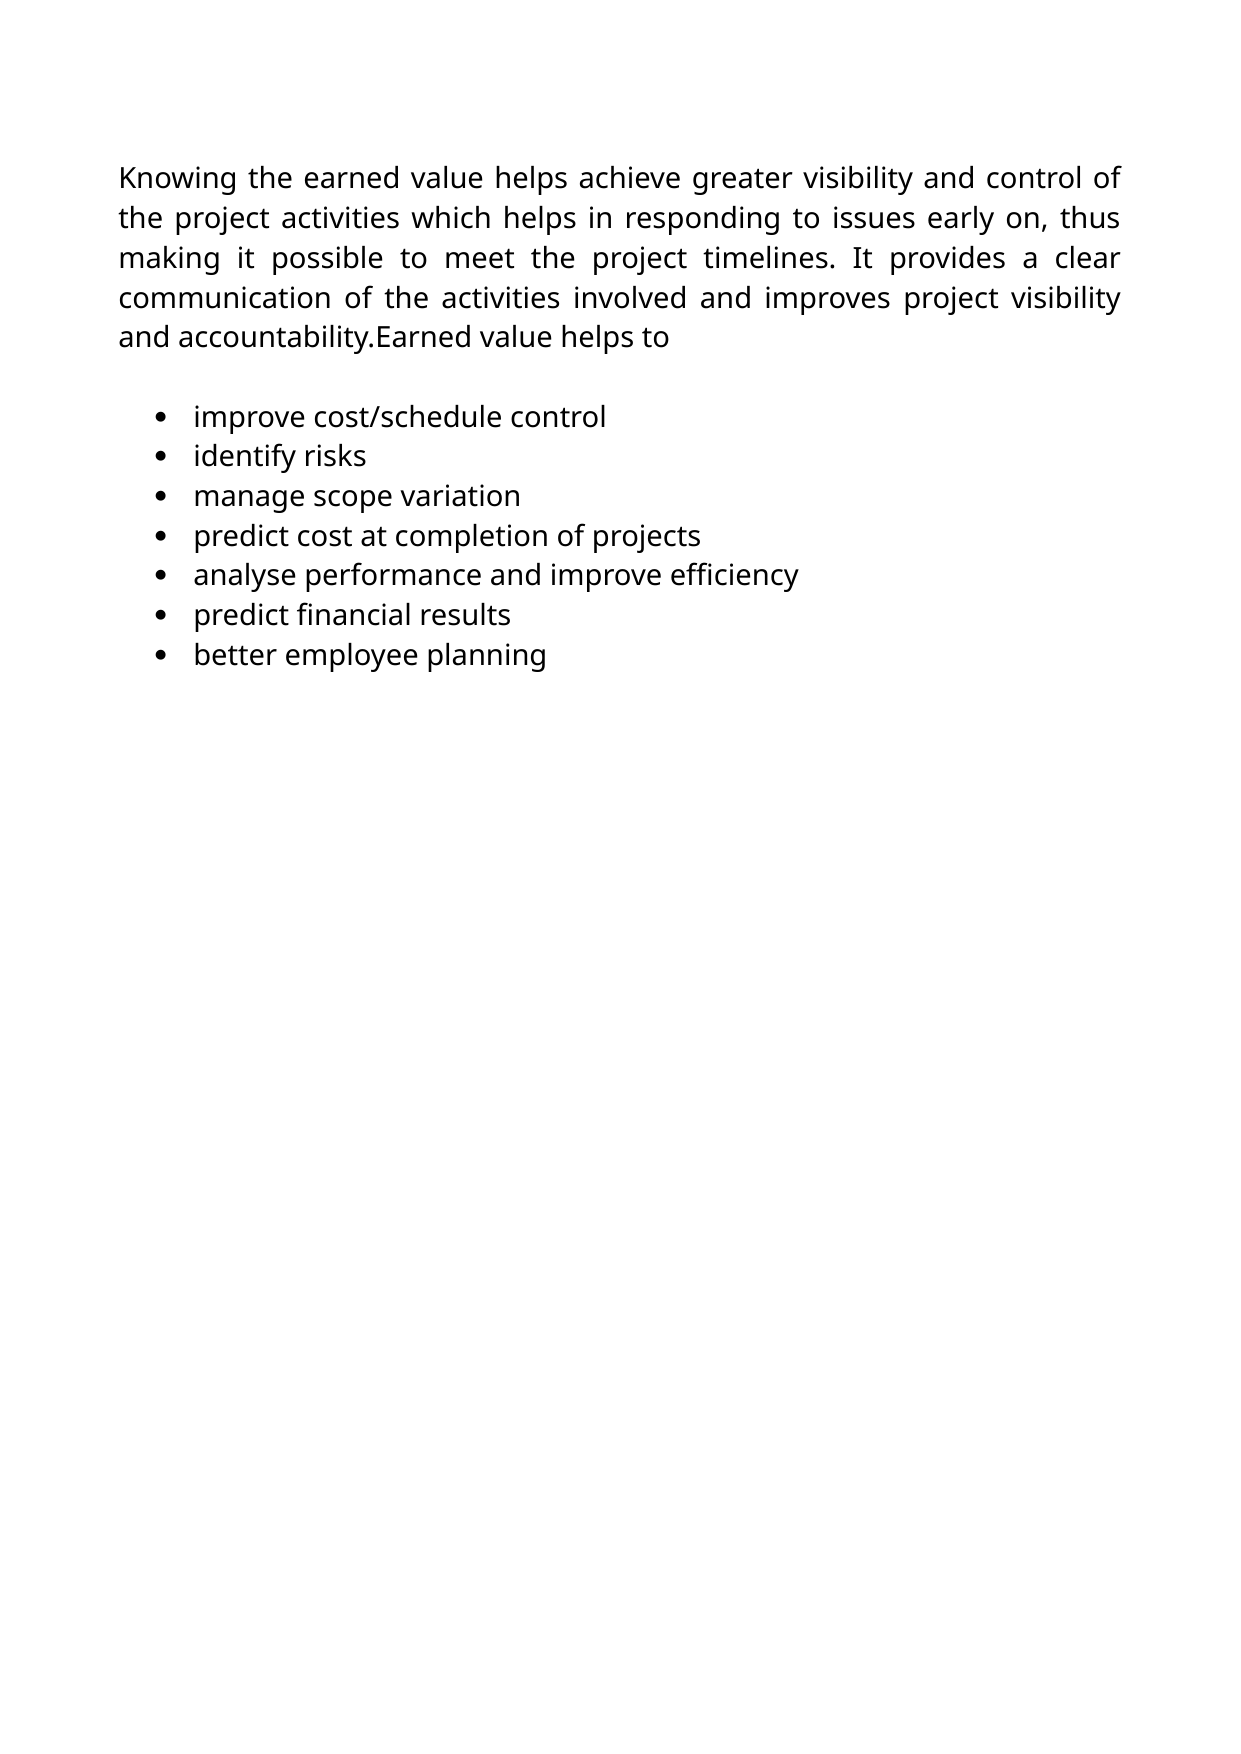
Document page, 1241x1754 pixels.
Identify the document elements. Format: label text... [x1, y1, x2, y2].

list improve cost/schedule control [156, 396, 1122, 436]
list predict cost at completion of projects [156, 515, 1122, 555]
list analyse performance and improve efficiency [156, 555, 1122, 594]
text Knowing the earned value helps achieve greater visibility and control of the project activities which helps in responding to issues early on, thus making it possible to meet the project timelines. It provides a clear communication of the activities involved and improves project visibility and accountability.Earned value helps to [118, 158, 1122, 356]
list better employee planning [156, 634, 1122, 674]
list predict financial results [156, 594, 1122, 634]
list identify risks [156, 436, 1122, 475]
list manage scope variation [156, 475, 1122, 515]
